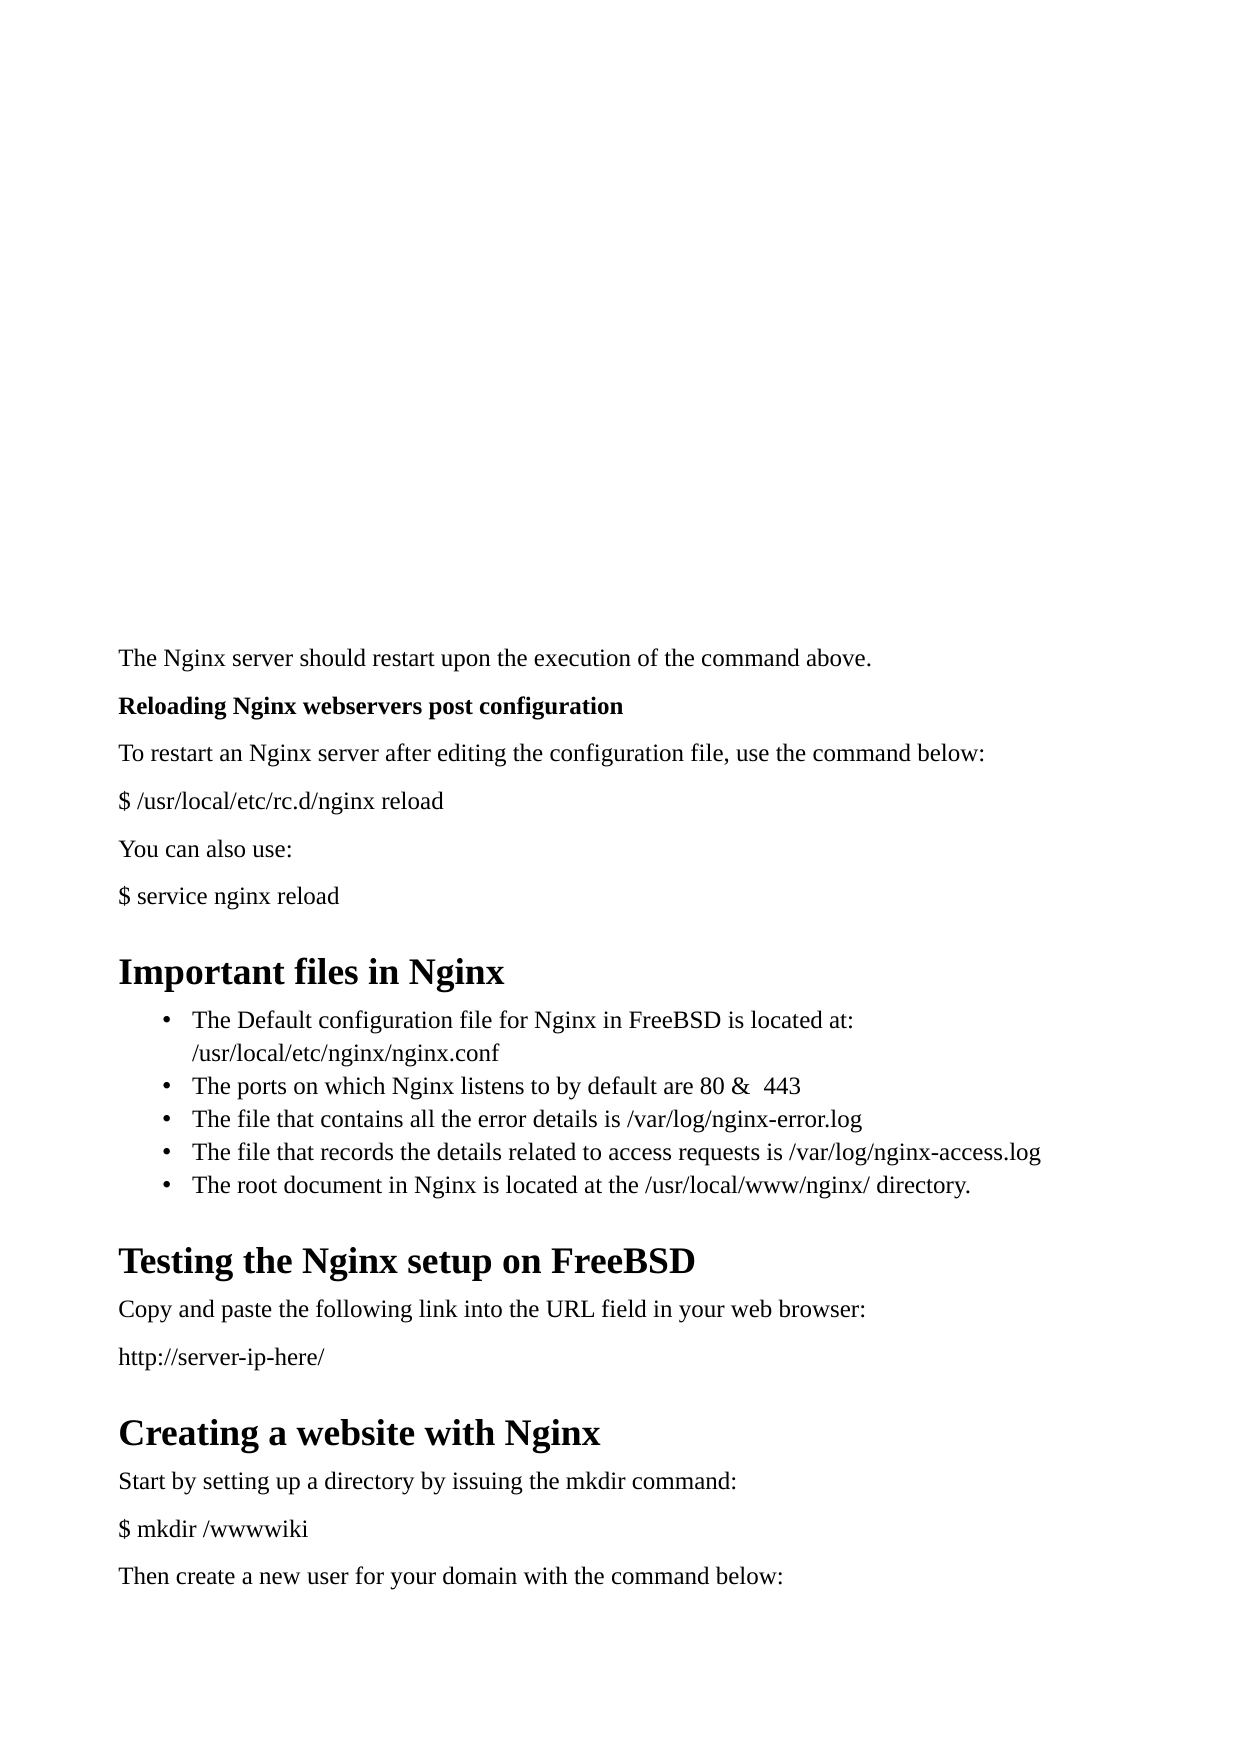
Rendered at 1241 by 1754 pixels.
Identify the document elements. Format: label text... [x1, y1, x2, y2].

list The Default configuration file for Nginx in FreeBSD is located at: /usr/local/etc/nginx/nginx.conf [162, 1005, 1122, 1067]
text To restart an Nginx server after editing the configuration file, use the command below: [118, 738, 1122, 767]
text http://server-ip-here/ [118, 1342, 1122, 1371]
text Reloading Nginx webservers post configuration [118, 691, 1122, 719]
text $ /usr/local/etc/rc.d/nginx reload [118, 786, 1122, 815]
text Start by setting up a directory by issuing the mkdir command: [118, 1466, 1122, 1495]
text $ service nginx reload [118, 881, 1122, 910]
subtitle Creating a website with Nginx [118, 1411, 1122, 1454]
subtitle Important files in Nginx [118, 950, 1122, 993]
text Copy and paste the following link into the URL field in your web browser: [118, 1294, 1122, 1323]
subtitle Testing the Nginx setup on FreeBSD [118, 1239, 1122, 1282]
text You can also use: [118, 834, 1122, 862]
list The file that contains all the error details is /var/log/nginx-error.log [162, 1104, 1122, 1133]
list The ports on which Nginx listens to by default are 80 & 443 [162, 1071, 1122, 1100]
list The file that records the details related to access requests is /var/log/nginx-access.log [162, 1137, 1122, 1166]
text $ mkdir /wwwwiki [118, 1514, 1122, 1542]
text Then create a new user for your domain with the command below: [118, 1561, 1122, 1590]
list The root document in Nginx is located at the /usr/local/www/nginx/ directory. [162, 1170, 1122, 1199]
text The Nginx server should restart upon the execution of the command above. [118, 643, 1122, 672]
